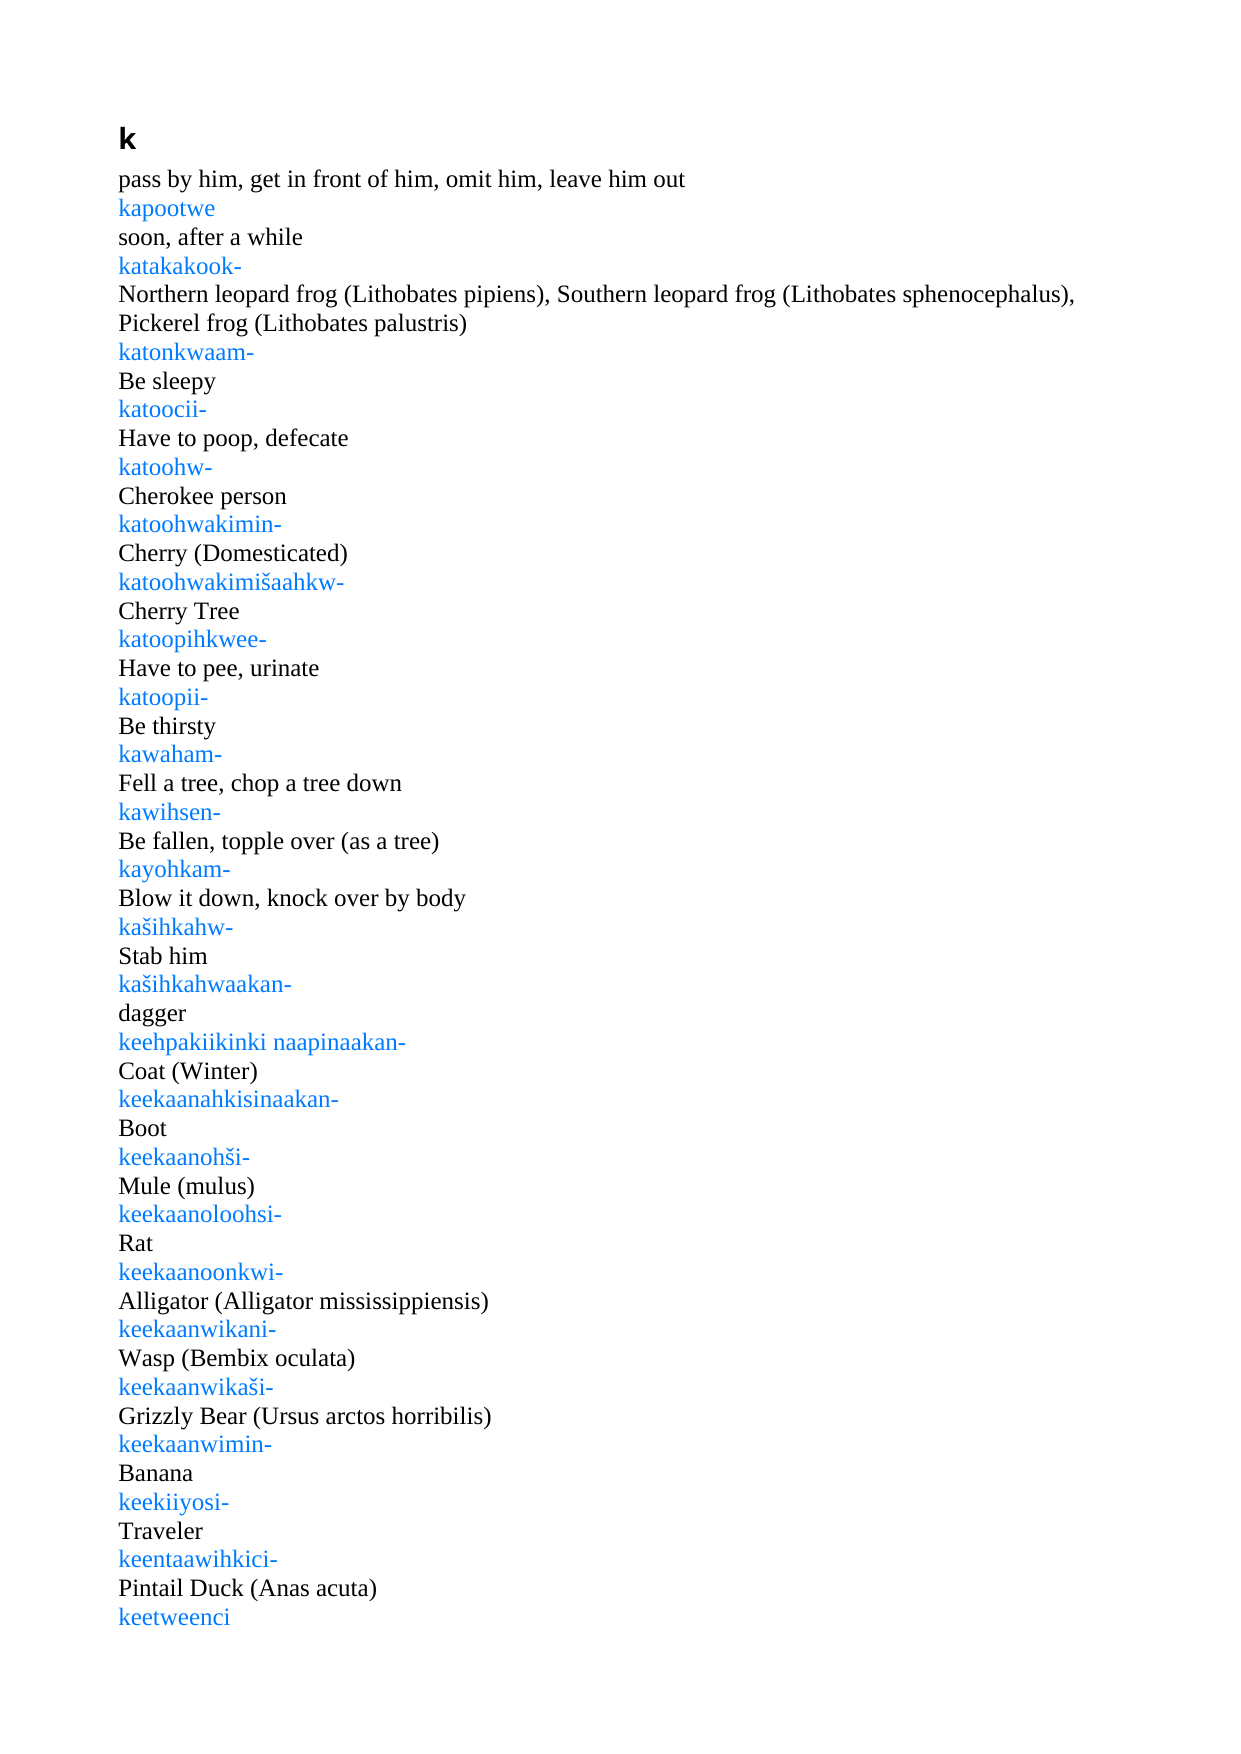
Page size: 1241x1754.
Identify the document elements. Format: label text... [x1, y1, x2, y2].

table_cell keekaanohši- Mule (mulus) [118, 1142, 1122, 1199]
table_cell katoocii- Have to poop, defecate [118, 395, 1122, 452]
table_cell kawaham- Fell a tree, chop a tree down [118, 740, 1122, 797]
table_cell kawihsen- Be fallen, topple over (as a tree) [118, 797, 1122, 854]
table_cell katoohwakimišaahkw- Cherry Tree [118, 567, 1122, 624]
table_cell kašihkahwaakan- dagger [118, 970, 1122, 1027]
table_cell kapootwe soon, after a while [118, 193, 1122, 251]
table_cell keetweenci [118, 1602, 1122, 1631]
table_cell keekaanoonkwi- Alligator (Alligator mississippiensis) [118, 1257, 1122, 1314]
table_cell kašihkahw- Stab him [118, 912, 1122, 969]
table_cell keekaanwikaši- Grizzly Bear (Ursus arctos horribilis) [118, 1372, 1122, 1429]
table_cell katoohwakimin- Cherry (Domesticated) [118, 510, 1122, 567]
table_cell keekaanahkisinaakan- Boot [118, 1085, 1122, 1142]
table_cell katoopihkwee- Have to pee, urinate [118, 625, 1122, 682]
table_cell katoohw- Cherokee person [118, 452, 1122, 509]
table_cell keekaanwikani- Wasp (Bembix oculata) [118, 1315, 1122, 1372]
table_cell pass by him, get in front of him, omit him, leave him out [118, 165, 1122, 193]
table_cell kayohkam- Blow it down, knock over by body [118, 855, 1122, 912]
table_cell keekaanwimin- Banana [118, 1430, 1122, 1487]
table_cell keehpakiikinki naapinaakan- Coat (Winter) [118, 1027, 1122, 1084]
table_cell keekiiyosi- Traveler [118, 1487, 1122, 1544]
table_cell keekaanoloohsi- Rat [118, 1200, 1122, 1257]
table_header k [118, 118, 1122, 164]
table_cell katonkwaam- Be sleepy [118, 337, 1122, 394]
table_cell katoopii- Be thirsty [118, 682, 1122, 739]
table_cell katakakook- Northern leopard frog (Lithobates pipiens), Southern leopard frog (Lithobates sphenocephalus), Pickerel frog (Lithobates palustris) [118, 251, 1122, 337]
table_cell keentaawihkici- Pintail Duck (Anas acuta) [118, 1545, 1122, 1602]
